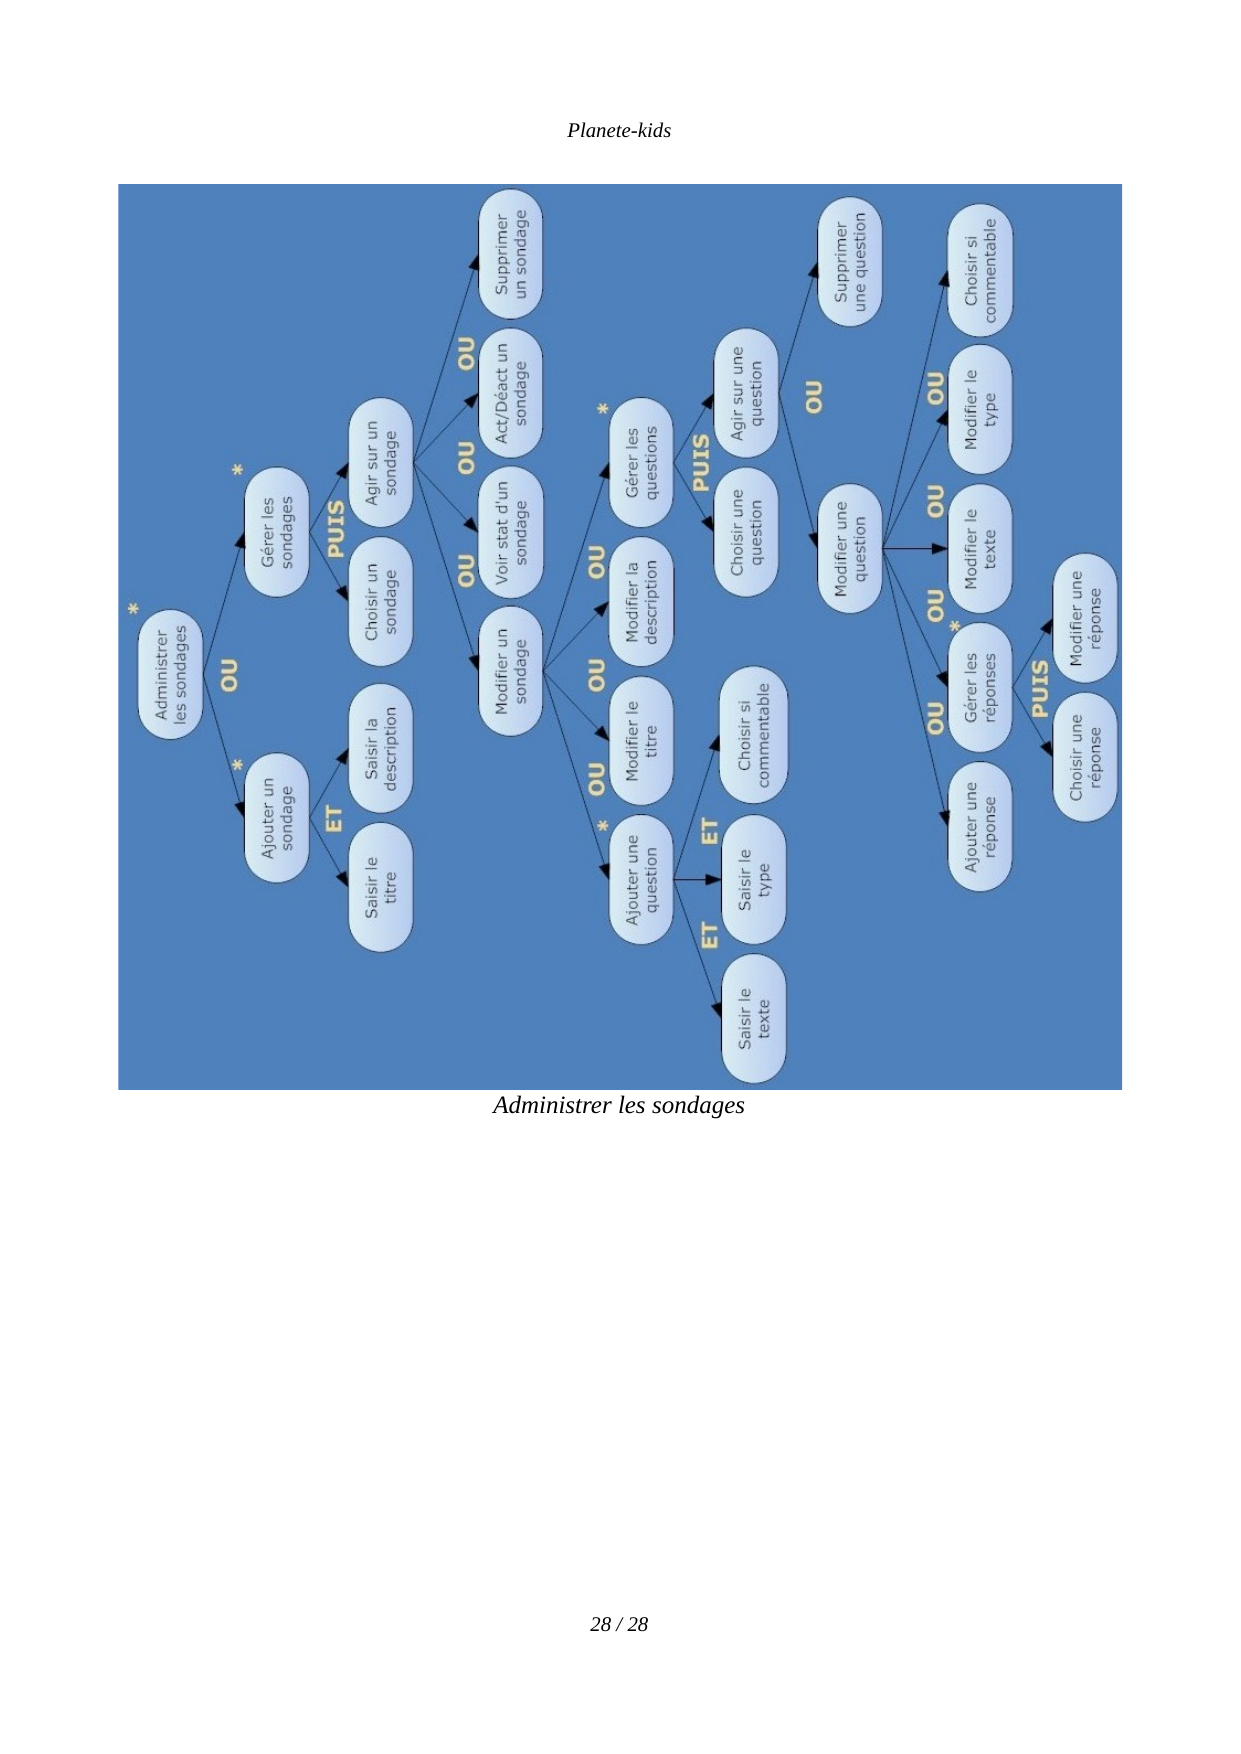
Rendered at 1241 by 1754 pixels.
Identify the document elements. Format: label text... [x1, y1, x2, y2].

picture [118, 184, 1123, 1090]
text Administrer les sondages [118, 1090, 1122, 1119]
